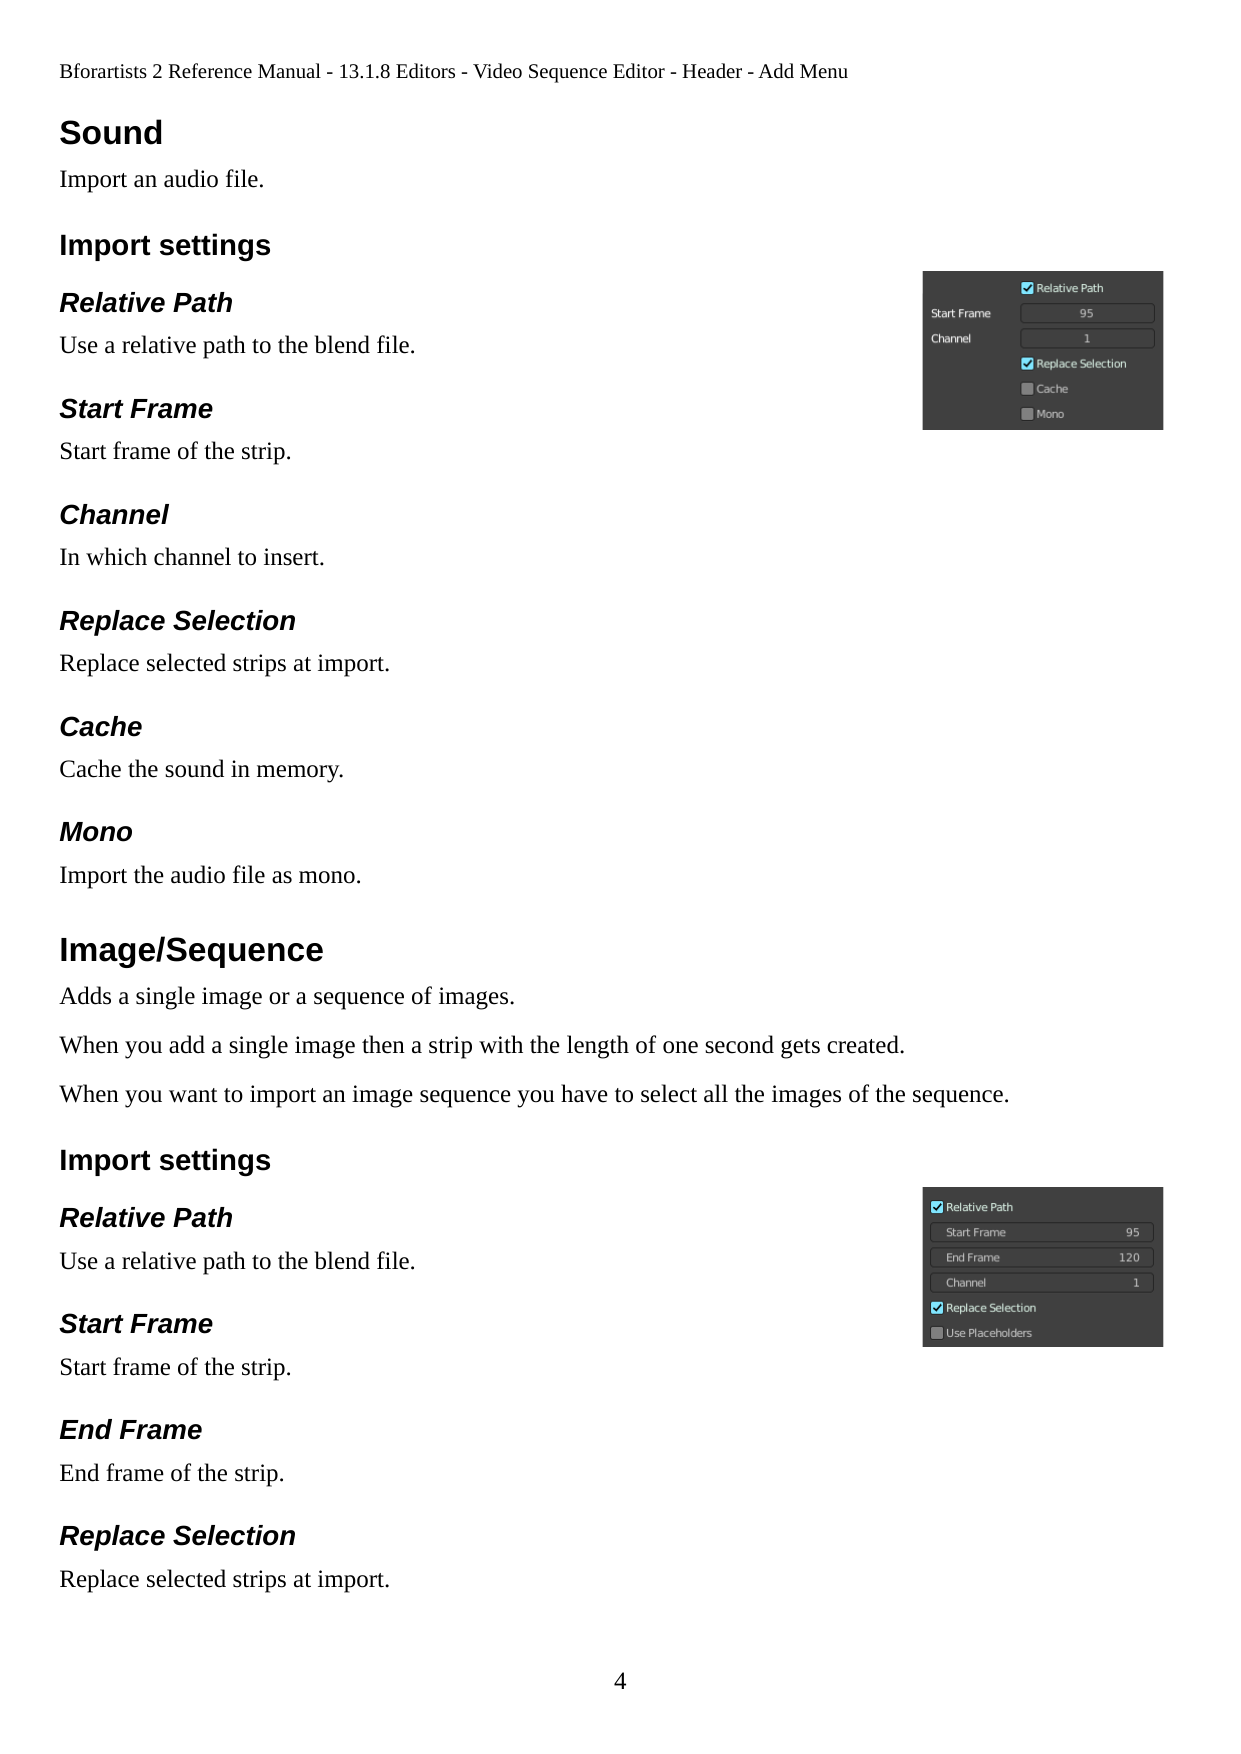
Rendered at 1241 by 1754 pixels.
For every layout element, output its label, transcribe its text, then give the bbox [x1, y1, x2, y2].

subtitle [1164, 392, 1181, 424]
text Adds a single image or a sequence of images. [59, 981, 1181, 1010]
text When you want to import an image sequence you have to select all the images of the sequence. [59, 1079, 1181, 1108]
subtitle Import settings [59, 1143, 1181, 1177]
subtitle End Frame [59, 1414, 1181, 1446]
subtitle Relative Path [59, 286, 922, 318]
subtitle Mono [59, 816, 1181, 848]
text Import an audio file. [59, 164, 1181, 192]
subtitle Start Frame [59, 1308, 922, 1339]
subtitle Relative Path [59, 1202, 922, 1234]
text Use a relative path to the blend file. [59, 331, 922, 359]
text Cache the sound in memory. [59, 754, 1181, 783]
subtitle Cache [59, 710, 1181, 742]
subtitle Replace Selection [59, 604, 1181, 636]
text Import the audio file as mono. [59, 860, 1181, 889]
subtitle Start Frame [59, 392, 922, 424]
text Use a relative path to the blend file. [59, 1246, 922, 1275]
subtitle [1164, 286, 1181, 318]
text Replace selected strips at import. [59, 1564, 1181, 1593]
subtitle Image/Sequence [59, 930, 1181, 969]
picture [922, 271, 1164, 430]
subtitle Channel [59, 498, 1181, 530]
text When you add a single image then a strip with the length of one second gets created. [59, 1030, 1181, 1059]
text Start frame of the strip. [59, 1352, 1181, 1381]
subtitle [1164, 1202, 1181, 1234]
text Start frame of the strip. [59, 436, 1181, 465]
subtitle Import settings [59, 227, 1181, 261]
text In which channel to insert. [59, 542, 1181, 571]
subtitle Sound [59, 113, 1181, 151]
subtitle [1164, 1308, 1181, 1339]
text End frame of the strip. [59, 1458, 1181, 1487]
picture [922, 1187, 1164, 1347]
subtitle Replace Selection [59, 1519, 1181, 1551]
text Replace selected strips at import. [59, 648, 1181, 677]
